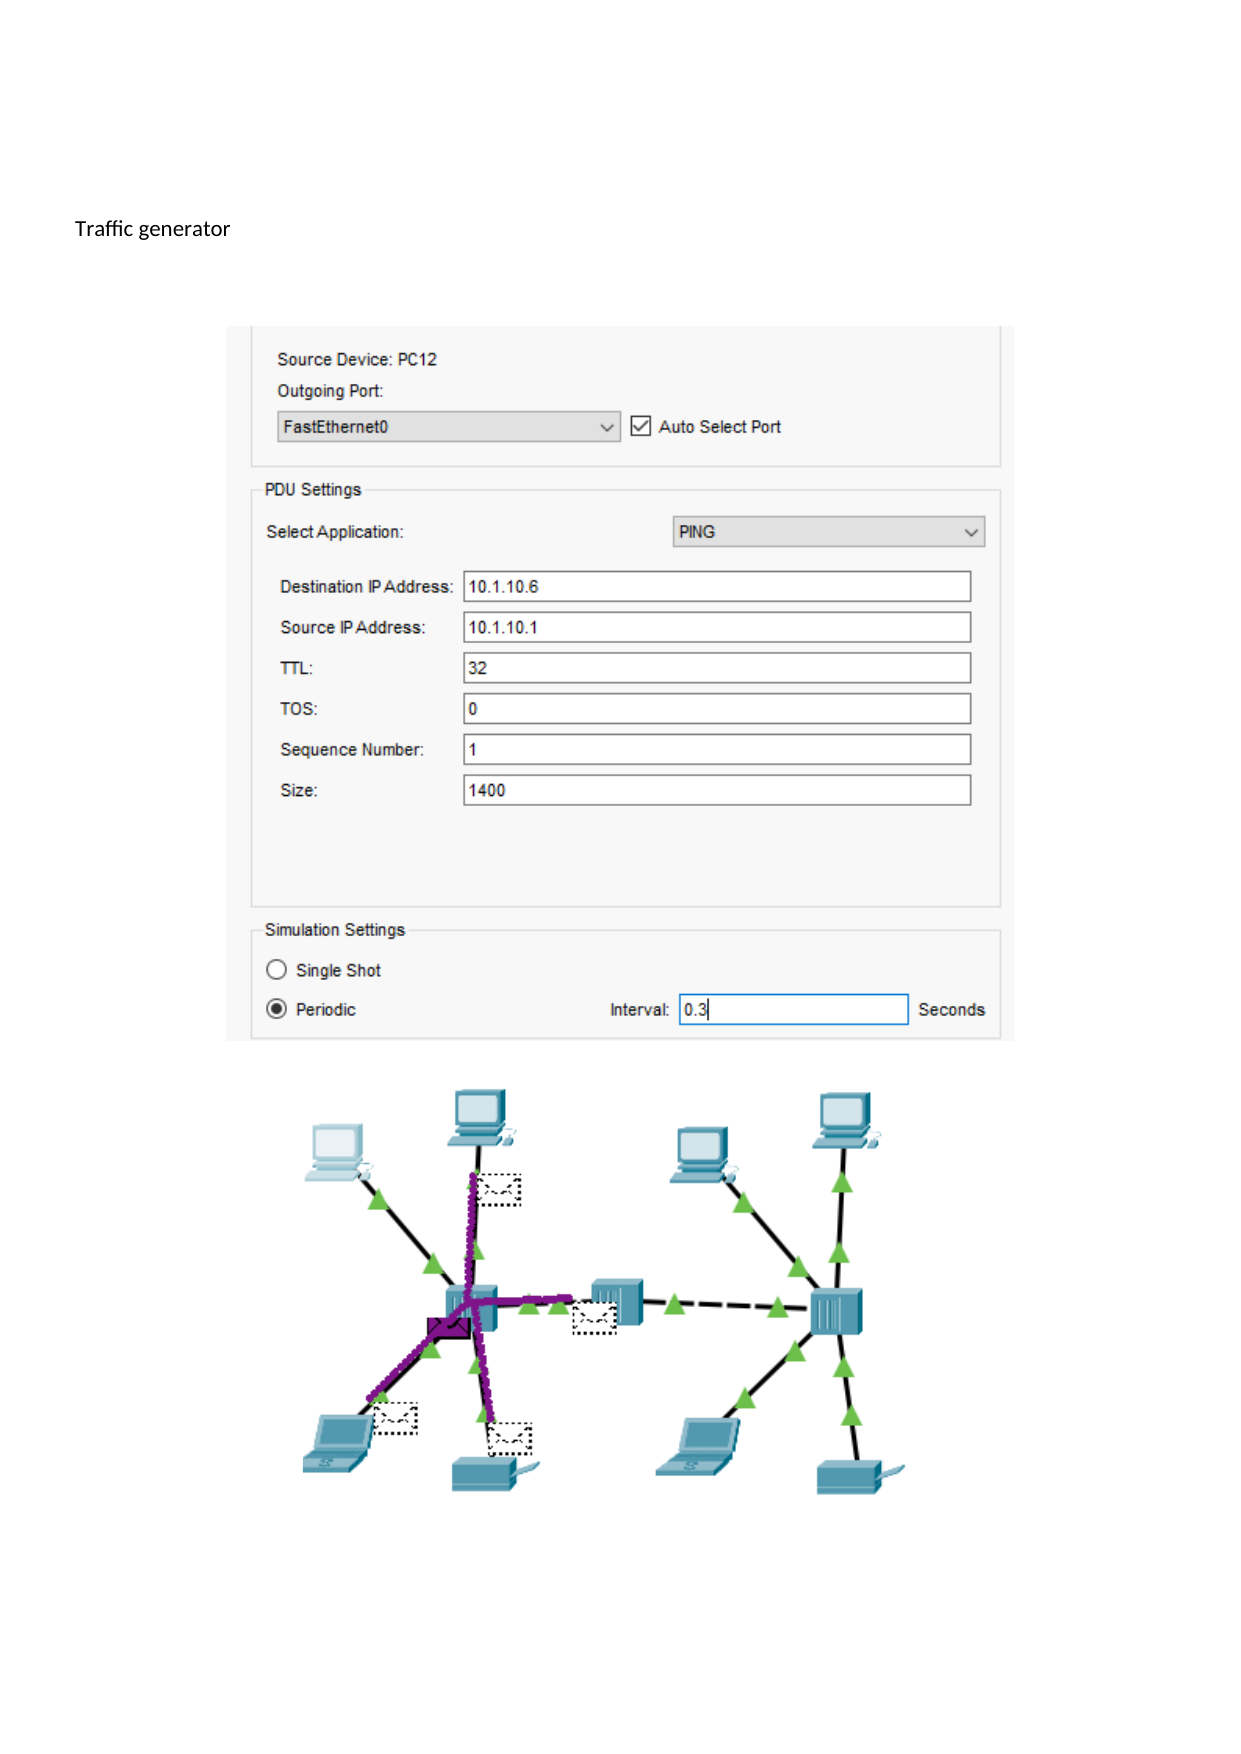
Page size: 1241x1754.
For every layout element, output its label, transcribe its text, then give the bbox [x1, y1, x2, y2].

picture [302, 1066, 938, 1537]
picture [226, 326, 1014, 1041]
text Traffic generator [75, 214, 1165, 242]
